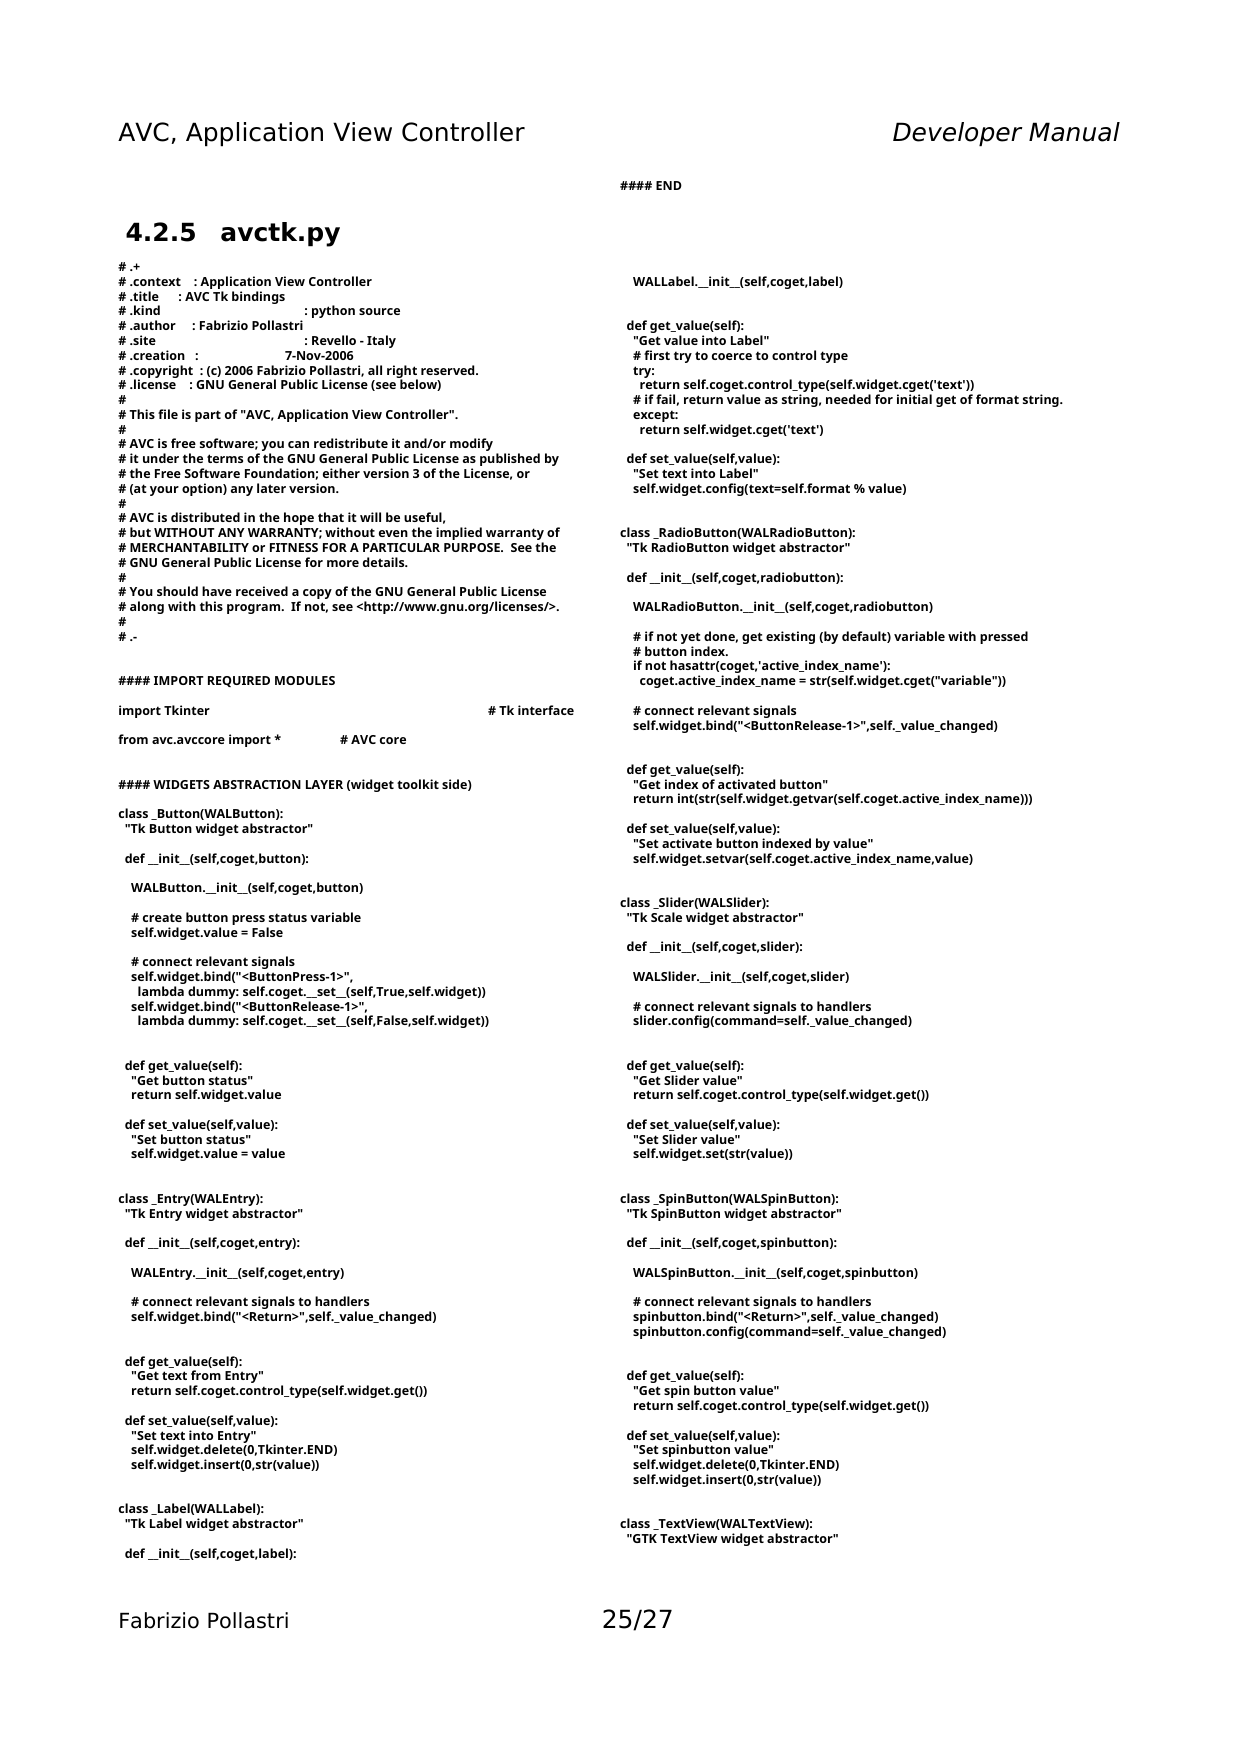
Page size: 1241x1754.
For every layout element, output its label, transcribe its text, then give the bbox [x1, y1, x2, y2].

text # connect relevant signals to handlers [620, 999, 1122, 1014]
text return self.widget.cget('text') [620, 422, 1122, 437]
text # connect relevant signals to handlers [118, 1295, 620, 1310]
text # [118, 393, 620, 407]
text "GTK TextView widget abstractor" [620, 1532, 1122, 1546]
text return self.coget.control_type(self.widget.get()) [620, 1398, 1122, 1413]
text self.widget.bind("<ButtonRelease-1>", [118, 999, 620, 1014]
text # first try to coerce to control type [620, 348, 1122, 363]
text "Get value into Label" [620, 333, 1122, 348]
text # .site : Revello - Italy [118, 333, 620, 348]
text "Set text into Entry" [118, 1428, 620, 1443]
text WALSlider.__init__(self,coget,slider) [620, 969, 1122, 984]
text import Tkinter # Tk interface [118, 703, 620, 718]
text # [118, 422, 620, 437]
text # .context : Application View Controller [118, 274, 620, 289]
text def set_value(self,value): [118, 1117, 620, 1132]
text def set_value(self,value): [620, 822, 1122, 836]
text spinbutton.config(command=self._value_changed) [620, 1324, 1122, 1339]
text # .- [118, 629, 620, 644]
text from avc.avccore import * # AVC core [118, 733, 620, 748]
text # .copyright : (c) 2006 Fabrizio Pollastri, all right reserved. [118, 363, 620, 378]
text class _Button(WALButton): [118, 807, 620, 822]
subtitle avctk.py [118, 218, 1122, 247]
text "Tk SpinButton widget abstractor" [620, 1206, 1122, 1221]
text class _Label(WALLabel): [118, 1502, 620, 1517]
text # but WITHOUT ANY WARRANTY; without even the implied warranty of [118, 526, 620, 541]
text # it under the terms of the GNU General Public License as published by [118, 452, 620, 467]
text # .kind : python source [118, 304, 620, 319]
text self.widget.delete(0,Tkinter.END) [620, 1458, 1122, 1472]
text def __init__(self,coget,label): [118, 1546, 620, 1561]
text #### END [620, 178, 1122, 193]
text if not hasattr(coget,'active_index_name'): [620, 659, 1122, 674]
text "Set spinbutton value" [620, 1443, 1122, 1458]
text # .author : Fabrizio Pollastri [118, 319, 620, 333]
text # AVC is distributed in the hope that it will be useful, [118, 511, 620, 526]
text "Get index of activated button" [620, 777, 1122, 792]
text # This file is part of "AVC, Application View Controller". [118, 407, 620, 422]
text "Set text into Label" [620, 467, 1122, 481]
text # .license : GNU General Public License (see below) [118, 378, 620, 393]
text return self.coget.control_type(self.widget.get()) [118, 1384, 620, 1398]
text self.widget.setvar(self.coget.active_index_name,value) [620, 851, 1122, 866]
text def set_value(self,value): [620, 1428, 1122, 1443]
text slider.config(command=self._value_changed) [620, 1014, 1122, 1029]
text "Tk Label widget abstractor" [118, 1517, 620, 1532]
text def __init__(self,coget,entry): [118, 1236, 620, 1251]
text class _SpinButton(WALSpinButton): [620, 1191, 1122, 1206]
text # GNU General Public License for more details. [118, 555, 620, 570]
text "Get Slider value" [620, 1073, 1122, 1088]
text "Tk Entry widget abstractor" [118, 1206, 620, 1221]
text def __init__(self,coget,slider): [620, 940, 1122, 955]
text # connect relevant signals to handlers [620, 1295, 1122, 1310]
text self.widget.insert(0,str(value)) [620, 1472, 1122, 1487]
text #### WIDGETS ABSTRACTION LAYER (widget toolkit side) [118, 777, 620, 792]
text def get_value(self): [620, 762, 1122, 777]
text # button index. [620, 644, 1122, 659]
text WALSpinButton.__init__(self,coget,spinbutton) [620, 1265, 1122, 1280]
text def get_value(self): [620, 1058, 1122, 1073]
text def set_value(self,value): [620, 1117, 1122, 1132]
text lambda dummy: self.coget.__set__(self,False,self.widget)) [118, 1014, 620, 1029]
text "Tk Button widget abstractor" [118, 822, 620, 836]
text return self.coget.control_type(self.widget.cget('text')) [620, 378, 1122, 393]
text WALEntry.__init__(self,coget,entry) [118, 1265, 620, 1280]
text def __init__(self,coget,radiobutton): [620, 570, 1122, 585]
text "Set button status" [118, 1132, 620, 1147]
text self.widget.bind("<Return>",self._value_changed) [118, 1310, 620, 1324]
text spinbutton.bind("<Return>",self._value_changed) [620, 1310, 1122, 1324]
text class _Slider(WALSlider): [620, 896, 1122, 910]
text class _TextView(WALTextView): [620, 1517, 1122, 1532]
text except: [620, 407, 1122, 422]
text return self.widget.value [118, 1088, 620, 1103]
text # connect relevant signals [620, 703, 1122, 718]
text self.widget.insert(0,str(value)) [118, 1458, 620, 1472]
text WALRadioButton.__init__(self,coget,radiobutton) [620, 600, 1122, 614]
text class _RadioButton(WALRadioButton): [620, 526, 1122, 541]
text WALLabel.__init__(self,coget,label) [620, 274, 1122, 289]
text # .+ [118, 259, 620, 274]
text def get_value(self): [118, 1058, 620, 1073]
text WALButton.__init__(self,coget,button) [118, 881, 620, 896]
text def get_value(self): [620, 1369, 1122, 1384]
text self.widget.bind("<ButtonRelease-1>",self._value_changed) [620, 718, 1122, 733]
text coget.active_index_name = str(self.widget.cget("variable")) [620, 674, 1122, 688]
text self.widget.value = False [118, 925, 620, 940]
text # if fail, return value as string, needed for initial get of format string. [620, 393, 1122, 407]
text # MERCHANTABILITY or FITNESS FOR A PARTICULAR PURPOSE. See the [118, 541, 620, 555]
text "Get text from Entry" [118, 1369, 620, 1384]
text "Tk RadioButton widget abstractor" [620, 541, 1122, 555]
text # [118, 570, 620, 585]
text # .title : AVC Tk bindings [118, 289, 620, 304]
text # You should have received a copy of the GNU General Public License [118, 585, 620, 600]
text lambda dummy: self.coget.__set__(self,True,self.widget)) [118, 984, 620, 999]
text "Tk Scale widget abstractor" [620, 910, 1122, 925]
text #### IMPORT REQUIRED MODULES [118, 674, 620, 688]
text self.widget.value = value [118, 1147, 620, 1162]
text try: [620, 363, 1122, 378]
text # along with this program. If not, see <http://www.gnu.org/licenses/>. [118, 600, 620, 614]
text self.widget.config(text=self.format % value) [620, 481, 1122, 496]
text def __init__(self,coget,spinbutton): [620, 1236, 1122, 1251]
text def set_value(self,value): [118, 1413, 620, 1428]
text def __init__(self,coget,button): [118, 851, 620, 866]
text def set_value(self,value): [620, 452, 1122, 467]
text def get_value(self): [620, 319, 1122, 333]
text # create button press status variable [118, 910, 620, 925]
text class _Entry(WALEntry): [118, 1191, 620, 1206]
text # AVC is free software; you can redistribute it and/or modify [118, 437, 620, 452]
text self.widget.delete(0,Tkinter.END) [118, 1443, 620, 1458]
text # if not yet done, get existing (by default) variable with pressed [620, 629, 1122, 644]
text # the Free Software Foundation; either version 3 of the License, or [118, 467, 620, 481]
text # [118, 496, 620, 511]
text # connect relevant signals [118, 955, 620, 969]
text "Get button status" [118, 1073, 620, 1088]
text "Set Slider value" [620, 1132, 1122, 1147]
text "Get spin button value" [620, 1384, 1122, 1398]
text # (at your option) any later version. [118, 481, 620, 496]
text return int(str(self.widget.getvar(self.coget.active_index_name))) [620, 792, 1122, 807]
text # .creation : 7-Nov-2006 [118, 348, 620, 363]
text "Set activate button indexed by value" [620, 836, 1122, 851]
text self.widget.set(str(value)) [620, 1147, 1122, 1162]
text # [118, 614, 620, 629]
text def get_value(self): [118, 1354, 620, 1369]
text self.widget.bind("<ButtonPress-1>", [118, 969, 620, 984]
text return self.coget.control_type(self.widget.get()) [620, 1088, 1122, 1103]
